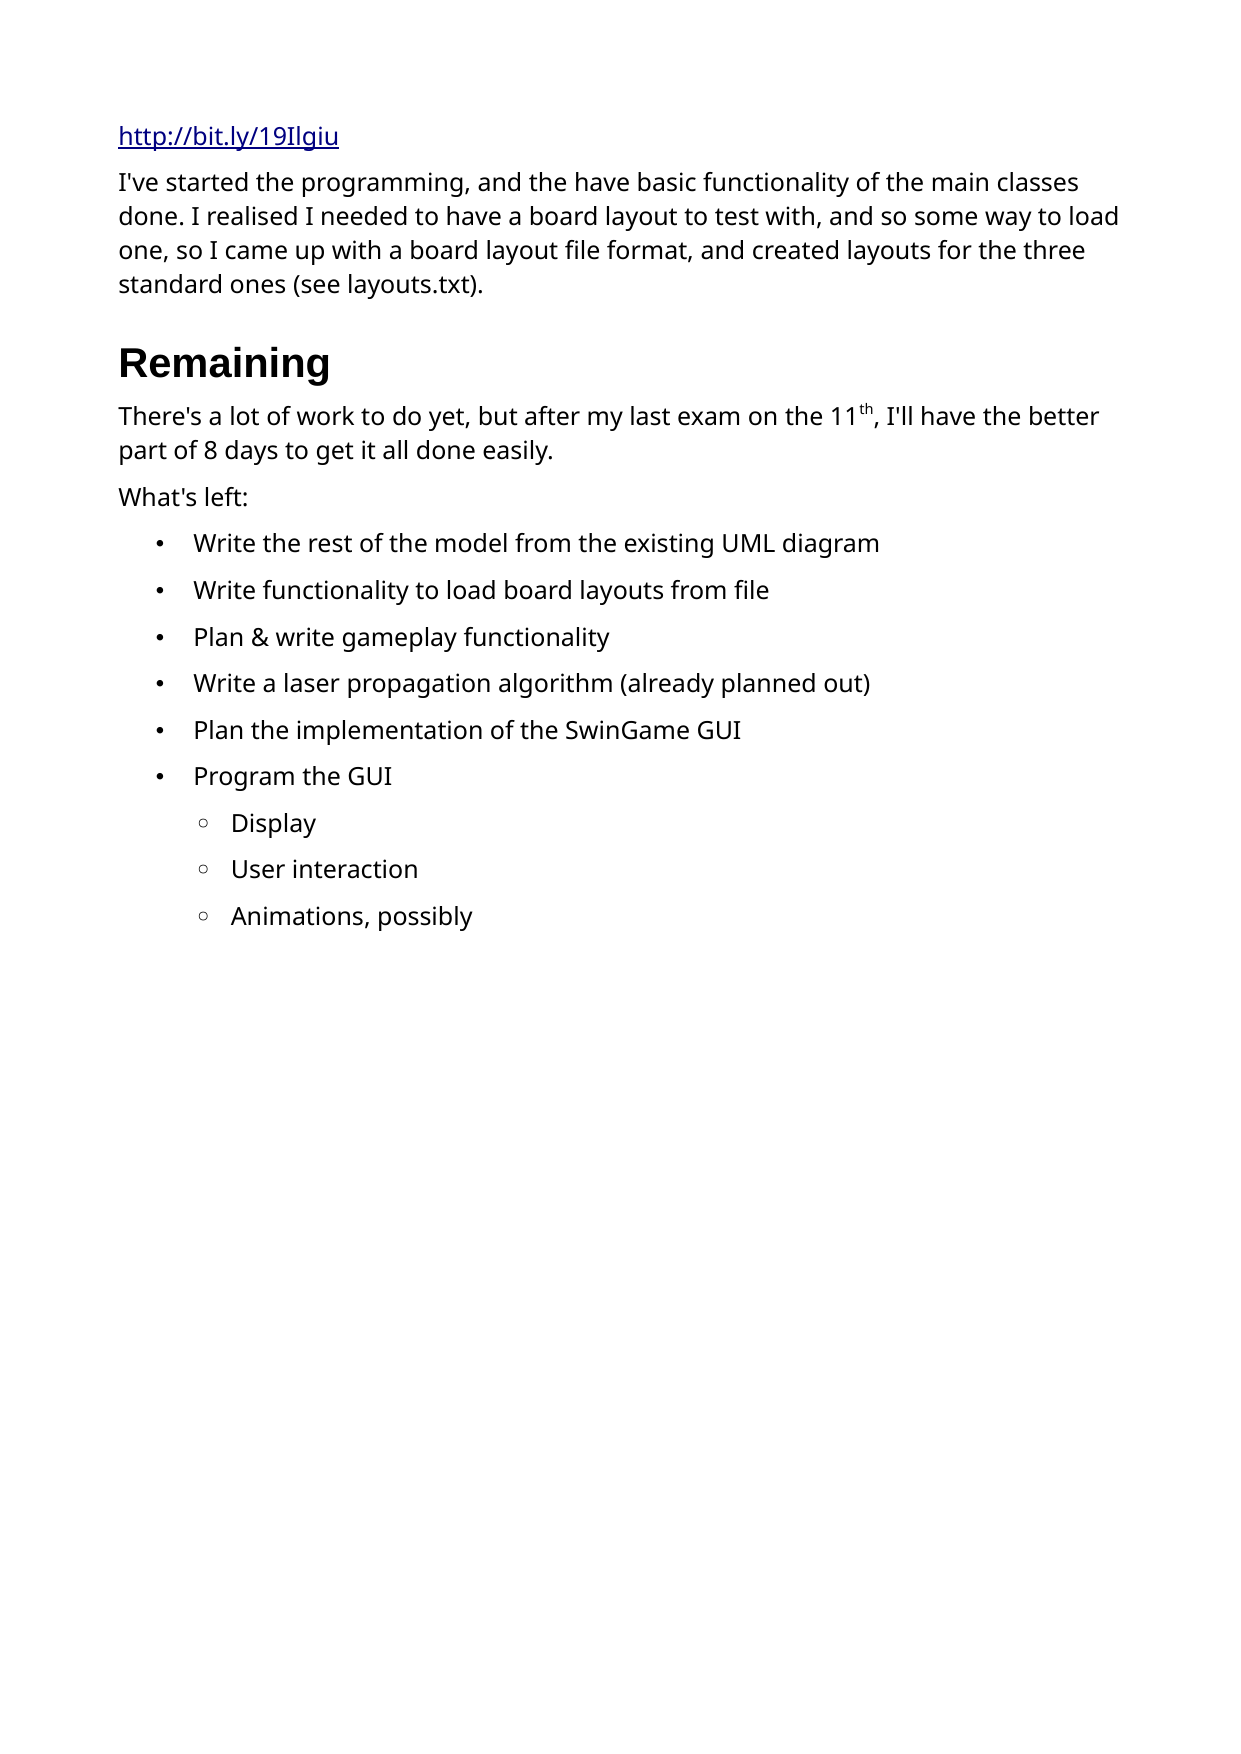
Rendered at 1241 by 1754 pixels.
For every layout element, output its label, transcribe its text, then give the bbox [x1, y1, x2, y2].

list Animations, possibly [193, 898, 1122, 933]
list User interaction [193, 852, 1122, 886]
text What's left: [118, 479, 1122, 513]
list Plan & write gameplay functionality [156, 619, 1122, 653]
list Write the rest of the model from the existing UML diagram [156, 526, 1122, 560]
text There's a lot of work to do yet, but after my last exam on the 11th, I'll have the better part of 8 days to get it all done easily. [118, 399, 1122, 467]
list Display [193, 805, 1122, 839]
list Plan the implementation of the SwinGame GUI [156, 712, 1122, 746]
list Write functionality to load board layouts from file [156, 573, 1122, 607]
text http://bit.ly/19Ilgiu [118, 118, 1122, 152]
subtitle Remaining [118, 338, 1122, 386]
list Program the GUI [156, 759, 1122, 793]
text I've started the programming, and the have basic functionality of the main classes done. I realised I needed to have a board layout to test with, and so some way to load one, so I came up with a board layout file format, and created layouts for the three standard ones (see layouts.txt). [118, 165, 1122, 301]
list Write a laser propagation algorithm (already planned out) [156, 666, 1122, 700]
